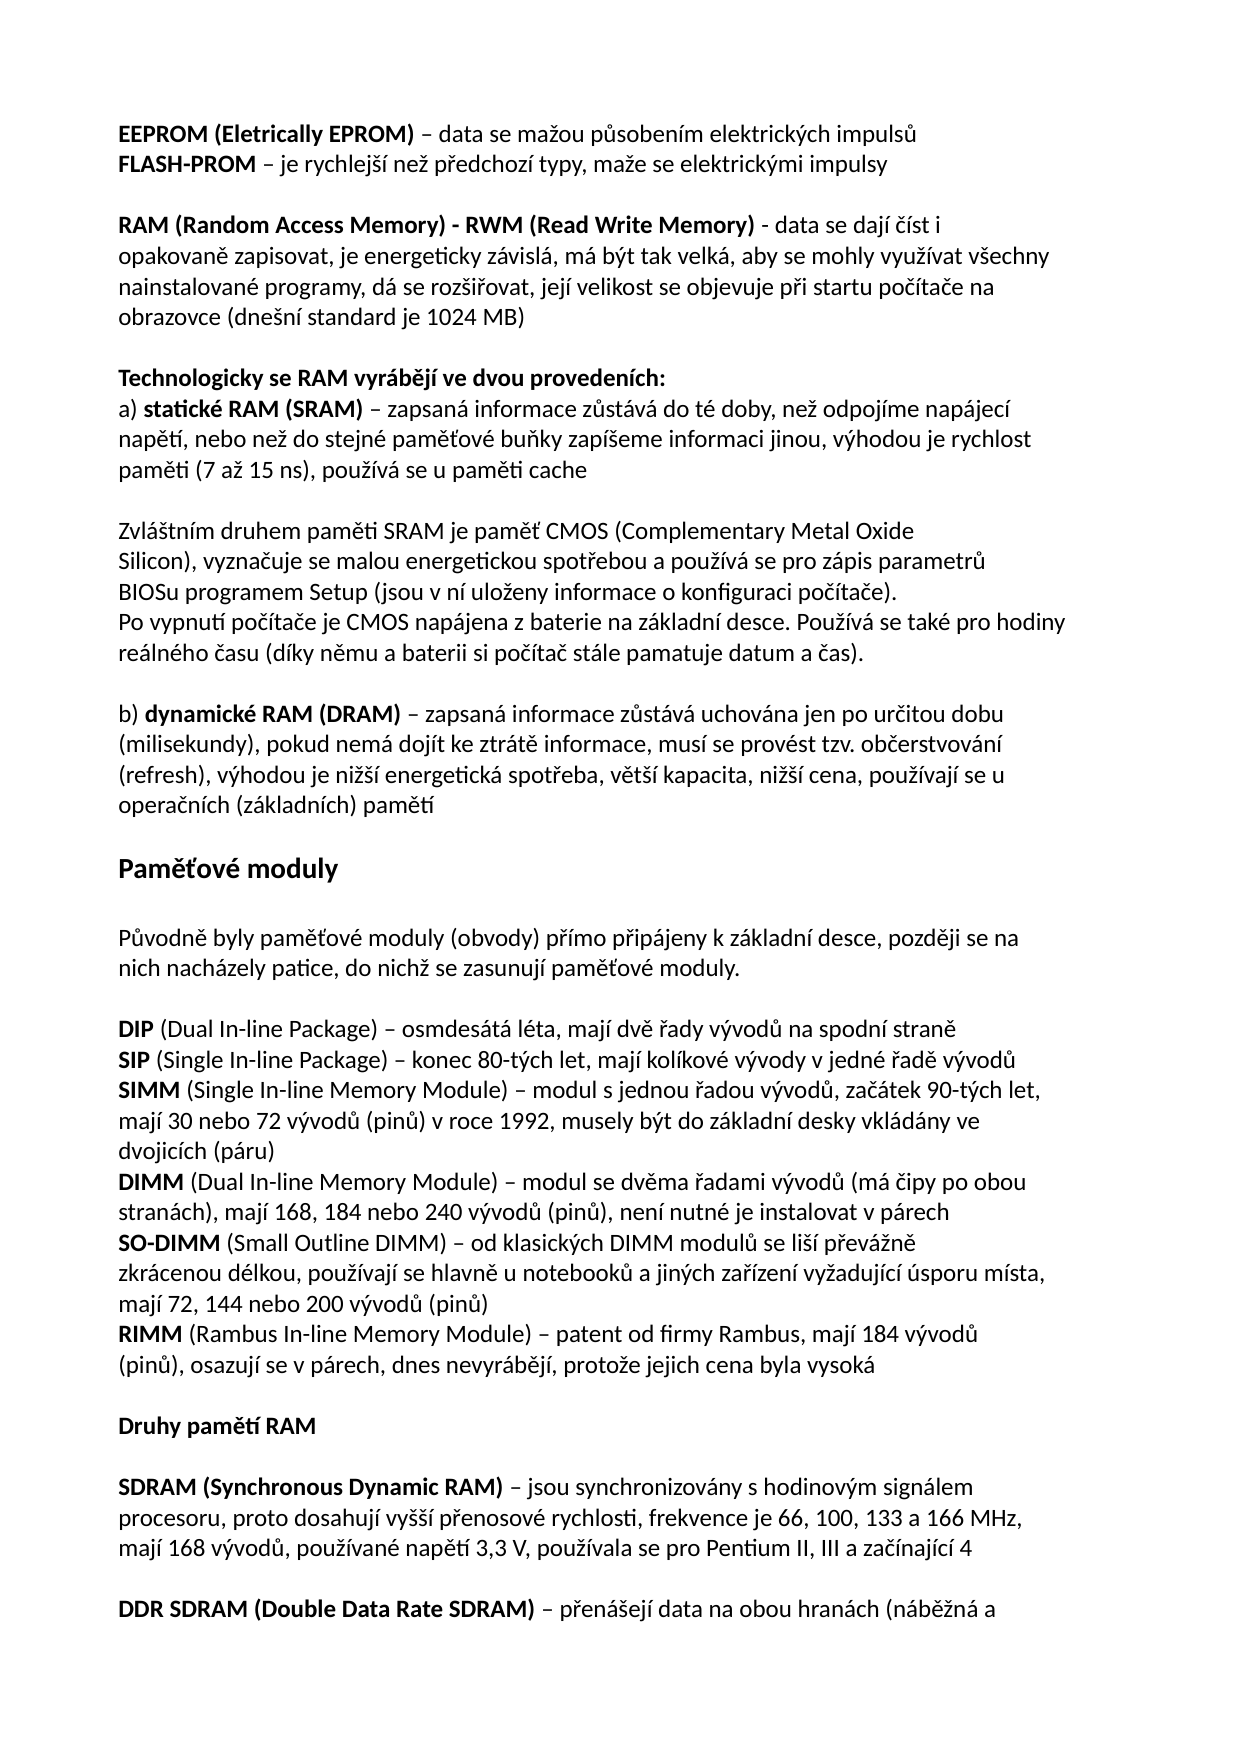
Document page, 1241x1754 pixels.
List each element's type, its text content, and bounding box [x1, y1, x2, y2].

text mají 168 vývodů, používané napětí 3,3 V, používala se pro Pentium II, III a začínající 4 [118, 1532, 1122, 1563]
text Zvláštním druhem paměti SRAM je paměť CMOS (Complementary Metal Oxide [118, 515, 1122, 545]
text Technologicky se RAM vyrábějí ve dvou provedeních: [118, 362, 1122, 393]
text Paměťové moduly [118, 851, 1122, 886]
text (pinů), osazují se v párech, dnes nevyrábějí, protože jejich cena byla vysoká [118, 1349, 1122, 1380]
text operačních (základních) pamětí [118, 789, 1122, 820]
text a) statické RAM (SRAM) – zapsaná informace zůstává do té doby, než odpojíme napájecí [118, 393, 1122, 423]
text RIMM (Rambus In-line Memory Module) – patent od firmy Rambus, mají 184 vývodů [118, 1319, 1122, 1349]
text RAM (Random Access Memory) - RWM (Read Write Memory) - data se dají číst i [118, 210, 1122, 240]
text obrazovce (dnešní standard je 1024 MB) [118, 301, 1122, 332]
text paměti (7 až 15 ns), používá se u paměti cache [118, 454, 1122, 484]
text Po vypnutí počítače je CMOS napájena z baterie na základní desce. Používá se také pro hodiny [118, 606, 1122, 637]
text EEPROM (Eletrically EPROM) – data se mažou působením elektrických impulsů [118, 118, 1122, 149]
text SIMM (Single In-line Memory Module) – modul s jednou řadou vývodů, začátek 90-tých let, [118, 1074, 1122, 1105]
text (refresh), výhodou je nižší energetická spotřeba, větší kapacita, nižší cena, používají se u [118, 759, 1122, 789]
text (milisekundy), pokud nemá dojít ke ztrátě informace, musí se provést tzv. občerstvování [118, 728, 1122, 759]
text Druhy pamětí RAM [118, 1410, 1122, 1441]
text opakovaně zapisovat, je energeticky závislá, má být tak velká, aby se mohly využívat všechny [118, 240, 1122, 271]
text mají 72, 144 nebo 200 vývodů (pinů) [118, 1288, 1122, 1319]
text DIMM (Dual In-line Memory Module) – modul se dvěma řadami vývodů (má čipy po obou [118, 1166, 1122, 1197]
text mají 30 nebo 72 vývodů (pinů) v roce 1992, musely být do základní desky vkládány ve [118, 1105, 1122, 1136]
text Silicon), vyznačuje se malou energetickou spotřebou a používá se pro zápis parametrů [118, 545, 1122, 576]
text FLASH-PROM – je rychlejší než předchozí typy, maže se elektrickými impulsy [118, 149, 1122, 179]
text zkrácenou délkou, používají se hlavně u notebooků a jiných zařízení vyžadující úsporu místa, [118, 1258, 1122, 1288]
text SDRAM (Synchronous Dynamic RAM) – jsou synchronizovány s hodinovým signálem [118, 1471, 1122, 1502]
text nich nacházely patice, do nichž se zasunují paměťové moduly. [118, 952, 1122, 983]
text BIOSu programem Setup (jsou v ní uloženy informace o konfiguraci počítače). [118, 576, 1122, 606]
text napětí, nebo než do stejné paměťové buňky zapíšeme informaci jinou, výhodou je rychlost [118, 423, 1122, 454]
text dvojicích (páru) [118, 1136, 1122, 1166]
text procesoru, proto dosahují vyšší přenosové rychlosti, frekvence je 66, 100, 133 a 166 MHz, [118, 1502, 1122, 1532]
text SIP (Single In-line Package) – konec 80-tých let, mají kolíkové vývody v jedné řadě vývodů [118, 1044, 1122, 1074]
text Původně byly paměťové moduly (obvody) přímo připájeny k základní desce, později se na [118, 922, 1122, 952]
text DIP (Dual In-line Package) – osmdesátá léta, mají dvě řady vývodů na spodní straně [118, 1013, 1122, 1044]
text reálného času (díky němu a baterii si počítač stále pamatuje datum a čas). [118, 637, 1122, 667]
text nainstalované programy, dá se rozšiřovat, její velikost se objevuje při startu počítače na [118, 271, 1122, 301]
text DDR SDRAM (Double Data Rate SDRAM) – přenášejí data na obou hranách (náběžná a [118, 1593, 1122, 1624]
text stranách), mají 168, 184 nebo 240 vývodů (pinů), není nutné je instalovat v párech [118, 1197, 1122, 1227]
text SO-DIMM (Small Outline DIMM) – od klasických DIMM modulů se liší převážně [118, 1227, 1122, 1258]
text b) dynamické RAM (DRAM) – zapsaná informace zůstává uchována jen po určitou dobu [118, 698, 1122, 728]
